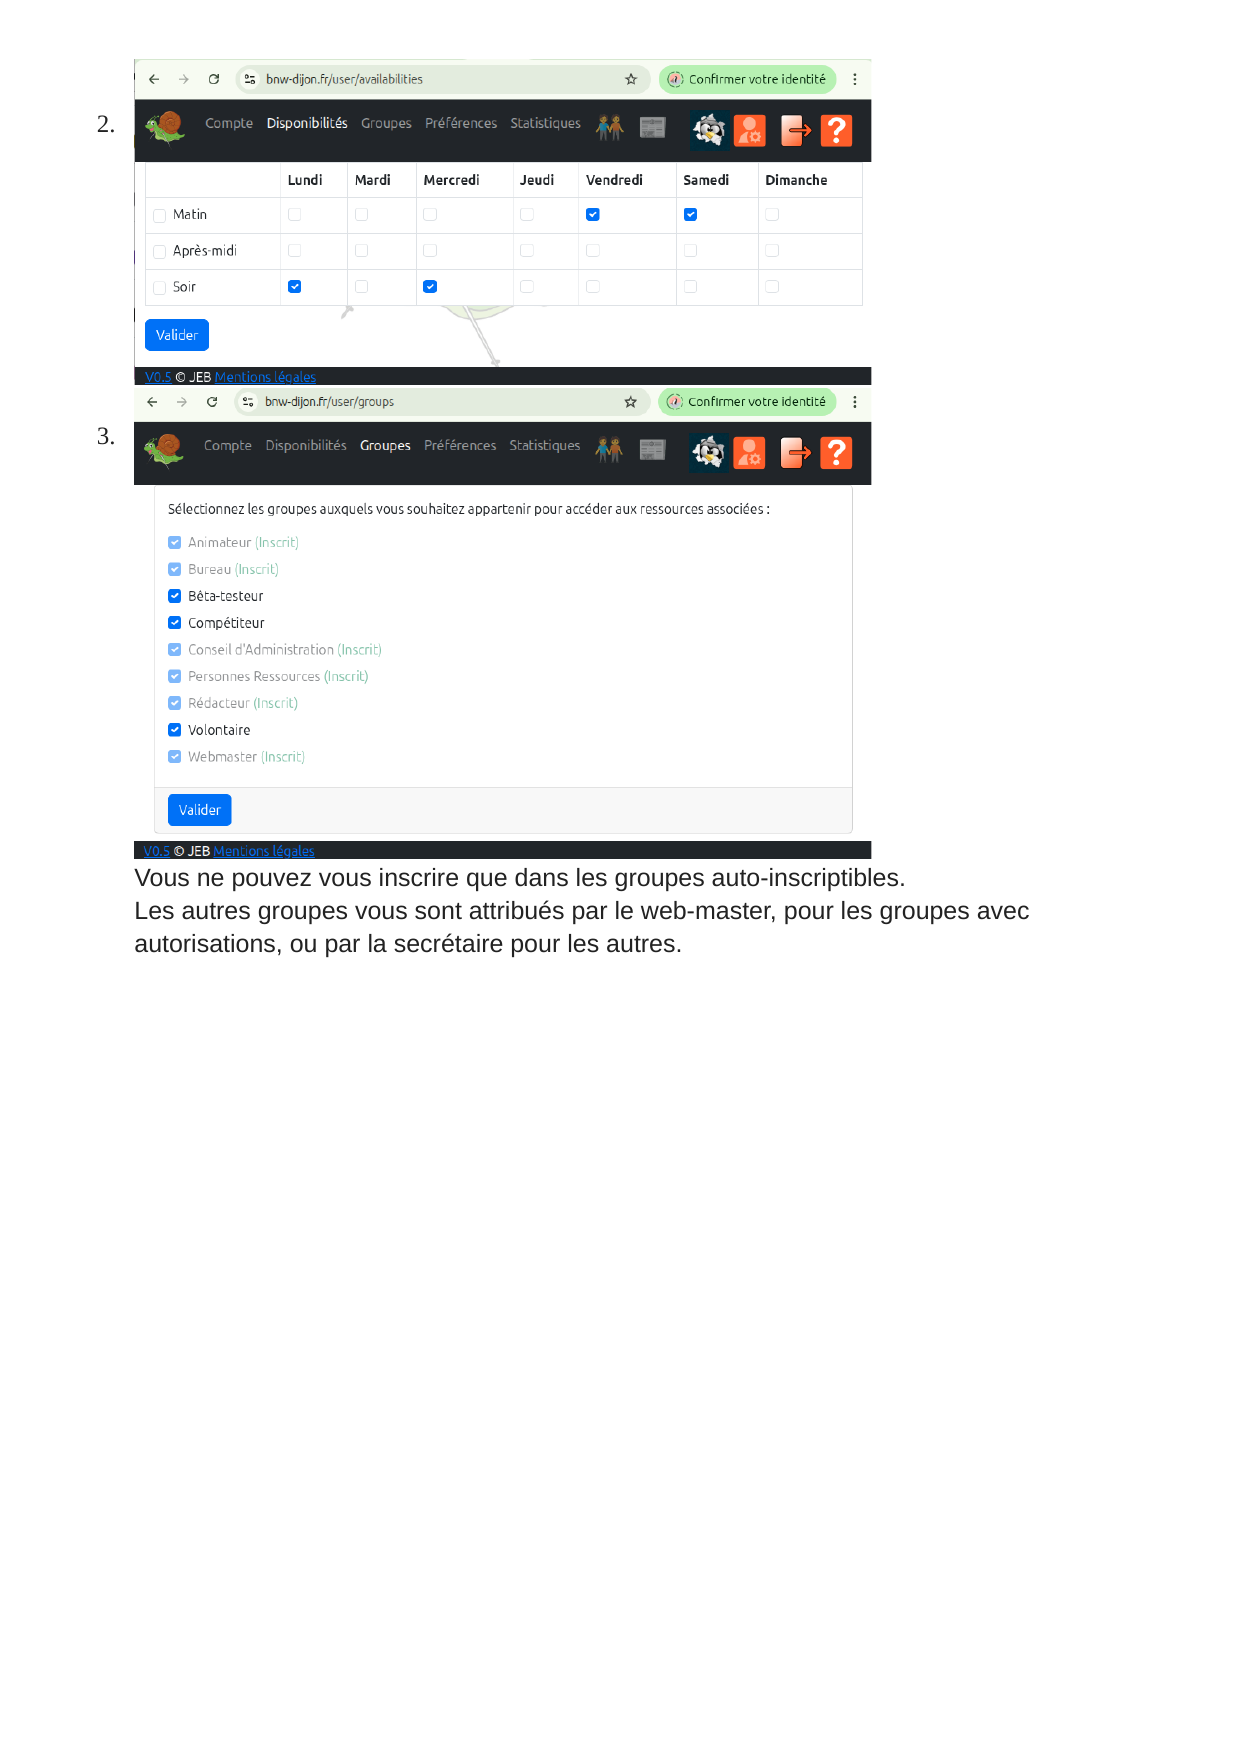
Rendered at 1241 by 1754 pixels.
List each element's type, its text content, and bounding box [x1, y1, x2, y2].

picture [134, 59, 872, 385]
list Vous ne pouvez vous inscrire que dans les groupes auto-inscriptibles. Les autres groupes vous sont attribués par le web-master, pour les groupes avec autorisations, ou par la secrétaire pour les autres. [97, 388, 1181, 958]
picture [134, 388, 872, 859]
